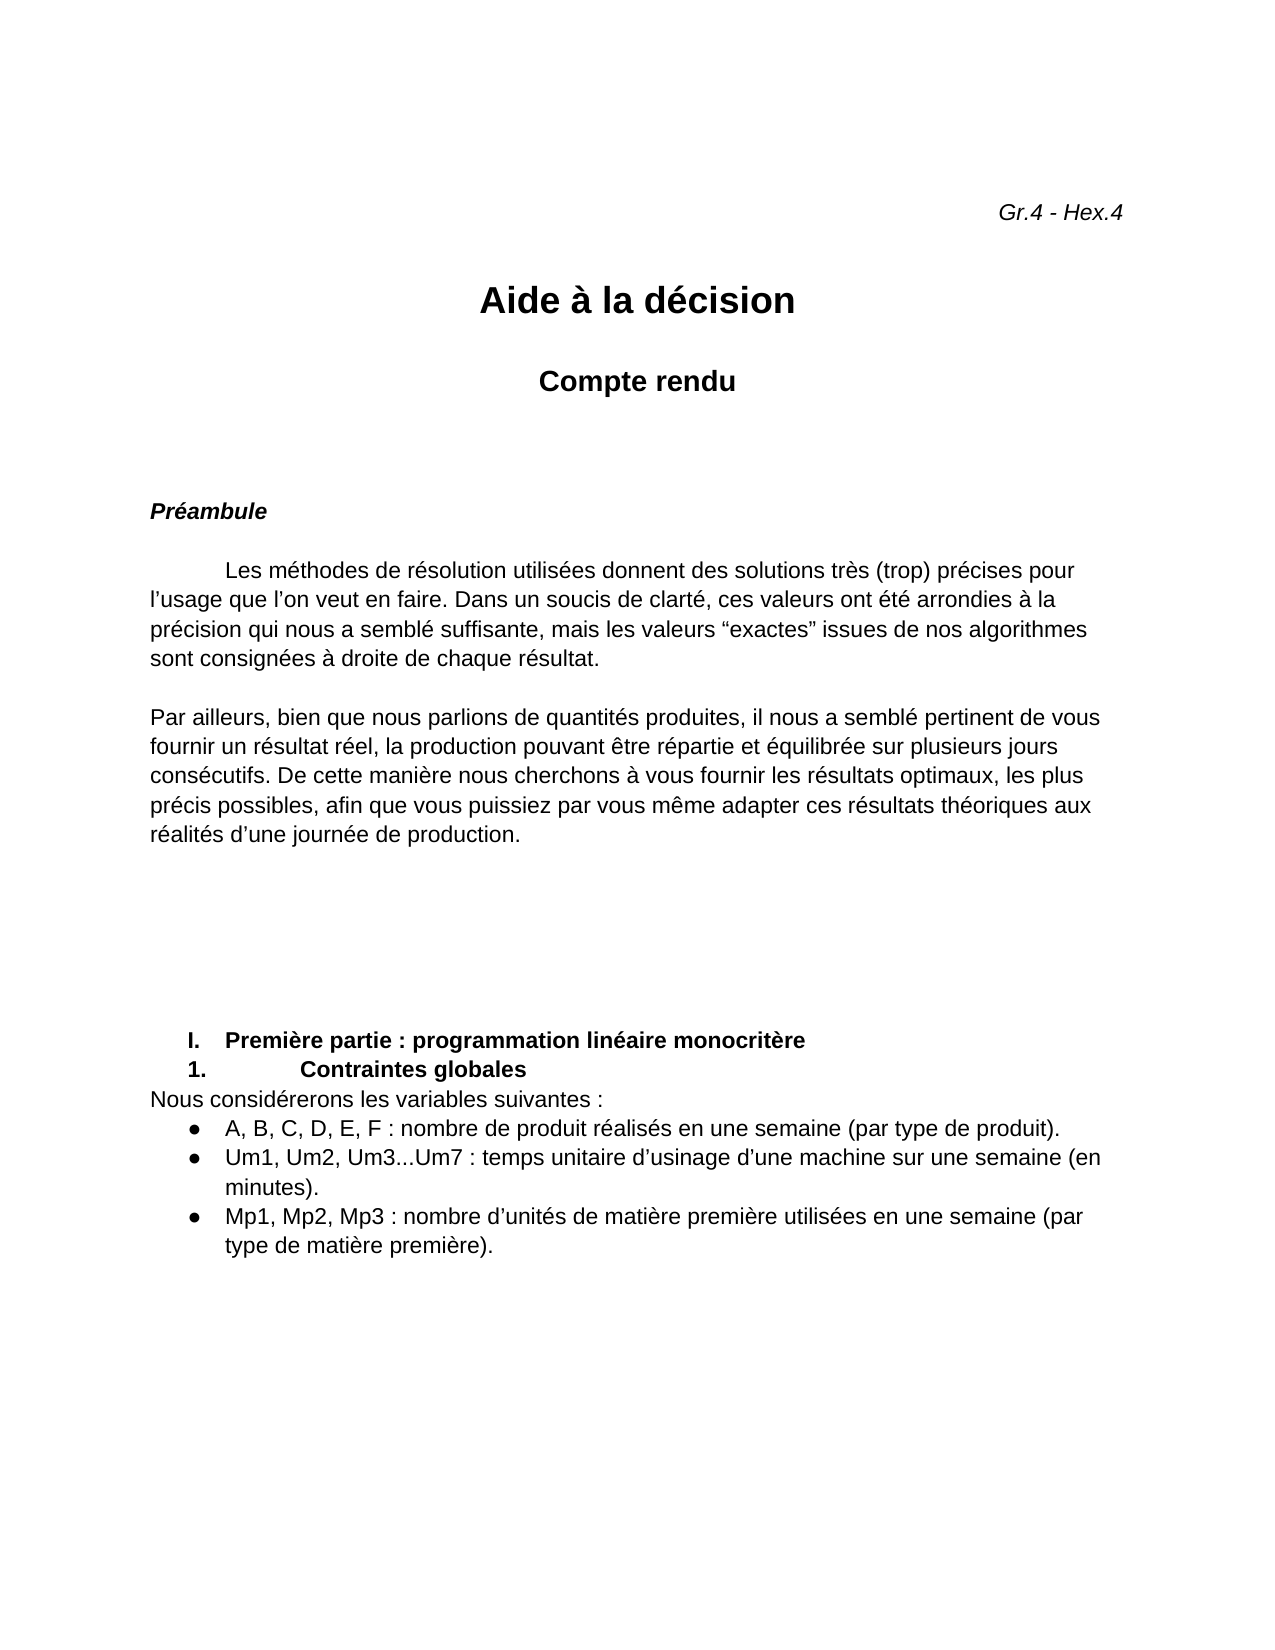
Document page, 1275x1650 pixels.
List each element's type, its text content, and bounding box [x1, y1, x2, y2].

list Contraintes globales [187, 1057, 1125, 1083]
text Nous considérerons les variables suivantes : [150, 1086, 1125, 1112]
list A, B, C, D, E, F : nombre de produit réalisés en une semaine (par type de produit). [187, 1116, 1125, 1141]
list Mp1, Mp2, Mp3 : nombre d’unités de matière première utilisées en une semaine (par type de matière première). [187, 1204, 1125, 1259]
subtitle Compte rendu [150, 365, 1125, 398]
text Préambule [150, 499, 1125, 524]
list Um1, Um2, Um3...Um7 : temps unitaire d’usinage d’une machine sur une semaine (en minutes). [187, 1145, 1125, 1200]
text Les méthodes de résolution utilisées donnent des solutions très (trop) précises pour l’usage que l’on veut en faire. Dans un soucis de clarté, ces valeurs ont été arrondies à la précision qui nous a semblé suffisante, mais les valeurs “exactes” issues de nos algorithmes sont consignées à droite de chaque résultat. [150, 558, 1125, 671]
subtitle Gr.4 - Hex.4 [150, 200, 1125, 226]
text Par ailleurs, bien que nous parlions de quantités produites, il nous a semblé pertinent de vous fournir un résultat réel, la production pouvant être répartie et équilibrée sur plusieurs jours consécutifs. De cette manière nous cherchons à vous fournir les résultats optimaux, les plus précis possibles, afin que vous puissiez par vous même adapter ces résultats théoriques aux réalités d’une journée de production. [150, 704, 1125, 848]
subtitle Aide à la décision [150, 279, 1125, 321]
list Première partie : programmation linéaire monocritère [187, 1028, 1125, 1053]
